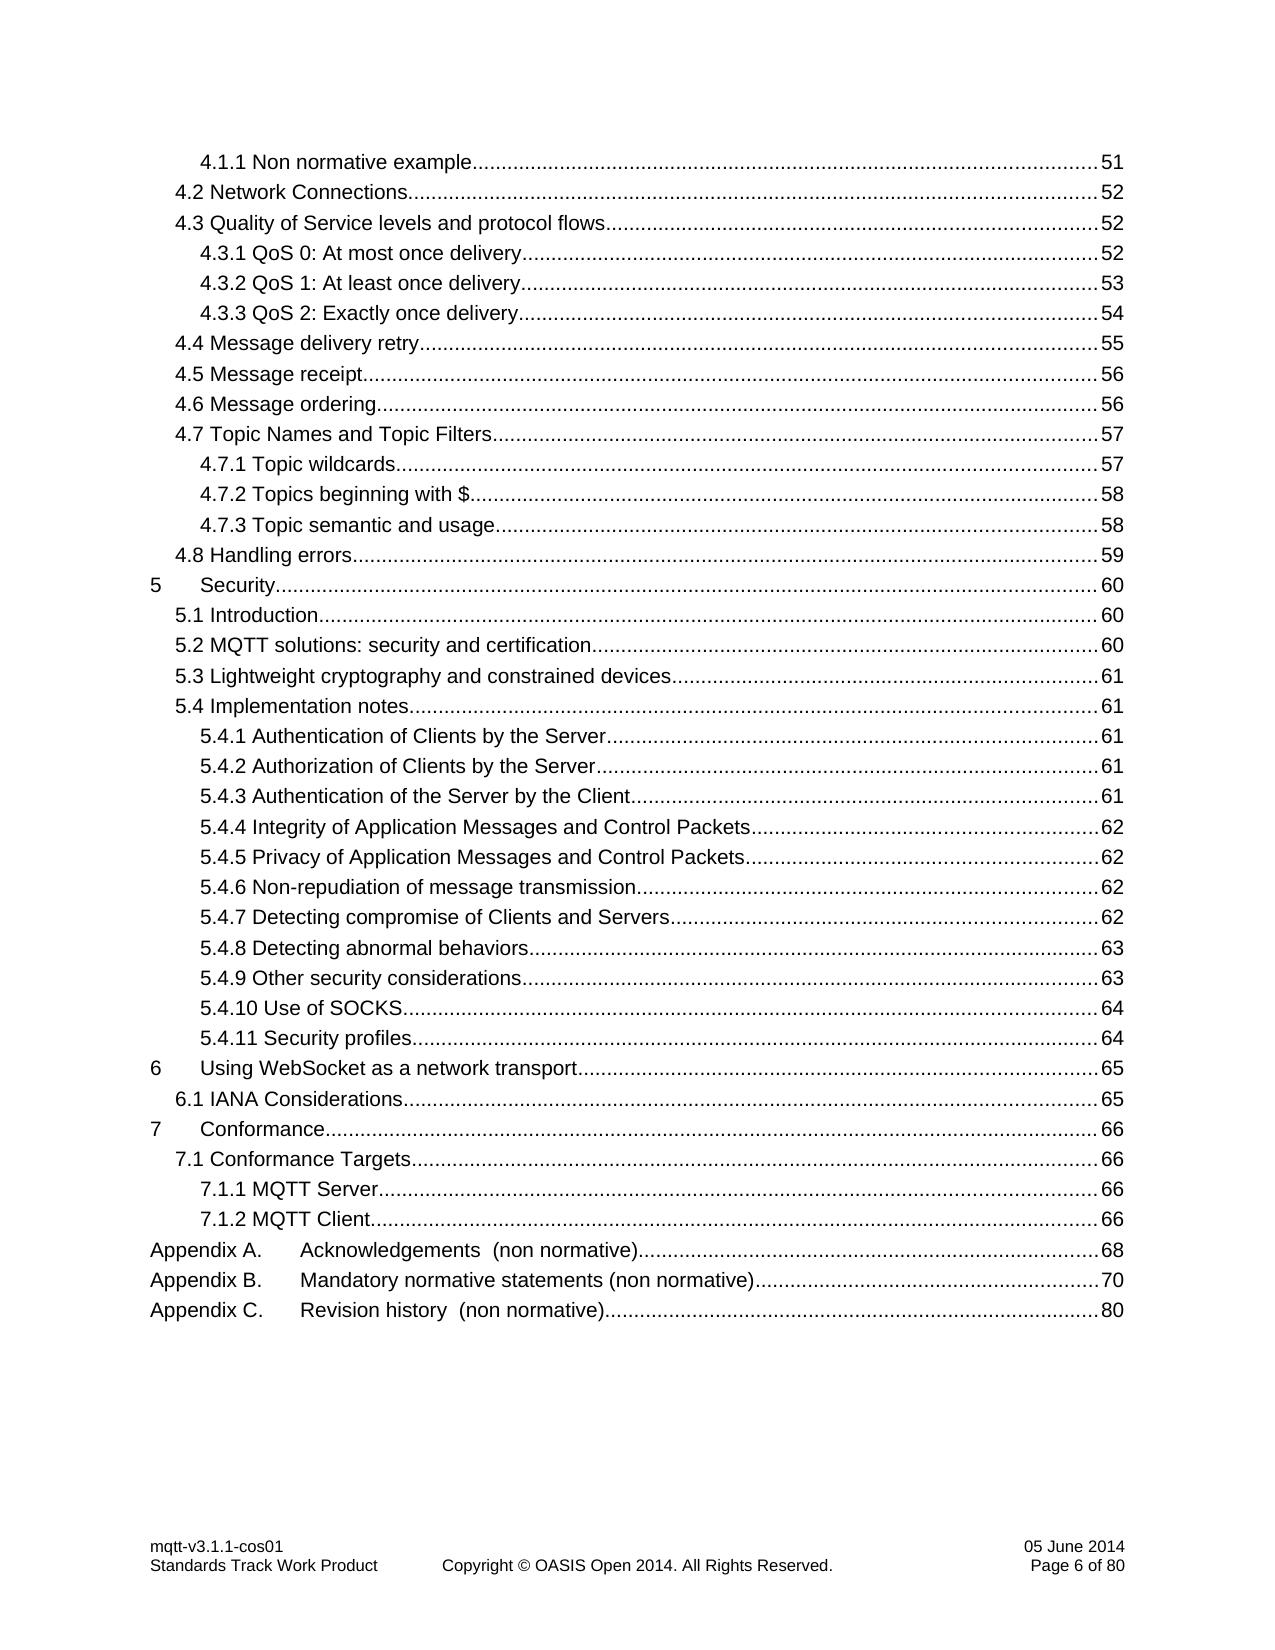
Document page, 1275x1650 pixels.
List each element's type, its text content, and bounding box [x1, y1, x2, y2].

text 4.7.1 Topic wildcards 57 [200, 452, 1125, 476]
text 4.4 Message delivery retry 55 [175, 331, 1125, 355]
text 5 Security 60 [150, 573, 1125, 597]
text 4.7.3 Topic semantic and usage 58 [200, 512, 1125, 536]
text 6.1 IANA Considerations 65 [175, 1086, 1125, 1110]
text 7.1.1 MQTT Server 66 [200, 1177, 1125, 1201]
text 5.4.2 Authorization of Clients by the Server 61 [200, 754, 1125, 778]
text Appendix A. Acknowledgements (non normative) 68 [150, 1237, 1125, 1261]
text 4.1.1 Non normative example 51 [200, 150, 1125, 174]
text 5.3 Lightweight cryptography and constrained devices 61 [175, 663, 1125, 687]
text 4.5 Message receipt 56 [175, 361, 1125, 385]
text 5.4.1 Authentication of Clients by the Server 61 [200, 724, 1125, 748]
text 5.2 MQTT solutions: security and certification 60 [175, 633, 1125, 657]
text 4.7 Topic Names and Topic Filters 57 [175, 422, 1125, 446]
text Appendix B. Mandatory normative statements (non normative) 70 [150, 1268, 1125, 1292]
text 4.7.2 Topics beginning with $ 58 [200, 482, 1125, 506]
text 5.4.4 Integrity of Application Messages and Control Packets 62 [200, 814, 1125, 838]
text 7.1 Conformance Targets 66 [175, 1147, 1125, 1171]
text 5.4.3 Authentication of the Server by the Client 61 [200, 784, 1125, 808]
text 5.1 Introduction 60 [175, 603, 1125, 627]
text 7 Conformance 66 [150, 1117, 1125, 1141]
text 4.3.1 QoS 0: At most once delivery 52 [200, 241, 1125, 264]
text 5.4.8 Detecting abnormal behaviors 63 [200, 935, 1125, 959]
text 4.3.3 QoS 2: Exactly once delivery 54 [200, 301, 1125, 325]
text 5.4.9 Other security considerations 63 [200, 966, 1125, 989]
text 4.8 Handling errors 59 [175, 543, 1125, 567]
text 5.4.6 Non-repudiation of message transmission 62 [200, 875, 1125, 899]
text 5.4 Implementation notes 61 [175, 694, 1125, 718]
text 4.2 Network Connections 52 [175, 180, 1125, 204]
text 5.4.5 Privacy of Application Messages and Control Packets 62 [200, 845, 1125, 869]
text 5.4.11 Security profiles 64 [200, 1026, 1125, 1050]
text 6 Using WebSocket as a network transport 65 [150, 1056, 1125, 1080]
text 5.4.10 Use of SOCKS 64 [200, 996, 1125, 1020]
text 4.3.2 QoS 1: At least once delivery 53 [200, 271, 1125, 295]
text 5.4.7 Detecting compromise of Clients and Servers 62 [200, 905, 1125, 929]
text 7.1.2 MQTT Client 66 [200, 1207, 1125, 1231]
text 4.6 Message ordering 56 [175, 392, 1125, 416]
text Appendix C. Revision history (non normative) 80 [150, 1298, 1125, 1322]
text 4.3 Quality of Service levels and protocol flows 52 [175, 210, 1125, 234]
